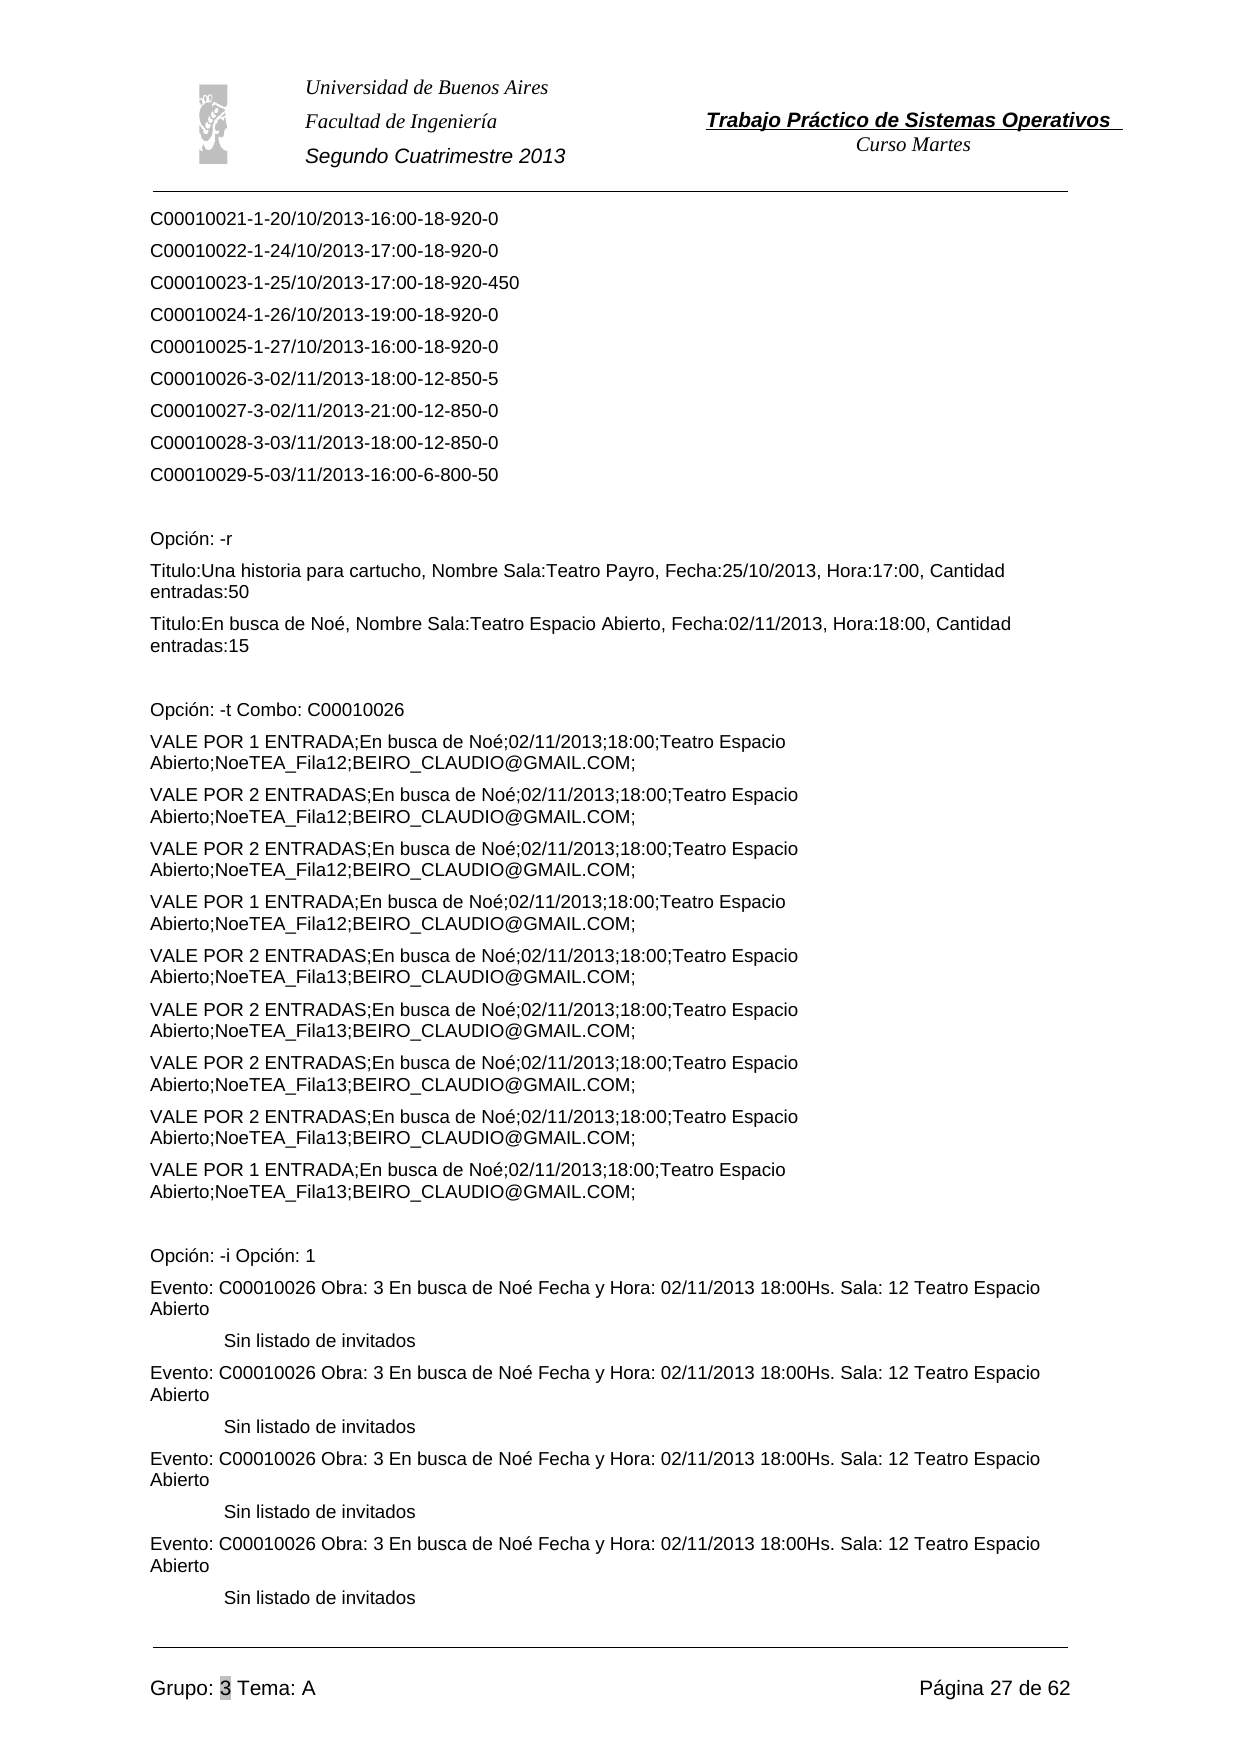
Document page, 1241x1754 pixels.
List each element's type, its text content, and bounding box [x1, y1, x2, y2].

text Sin listado de invitados [150, 1330, 1090, 1352]
text VALE POR 2 ENTRADAS;En busca de Noé;02/11/2013;18:00;Teatro Espacio Abierto;NoeTEA_Fila13;BEIRO_CLAUDIO@GMAIL.COM; [150, 945, 1090, 988]
picture [198, 82, 231, 166]
text Sin listado de invitados [150, 1501, 1090, 1523]
text Evento: C00010026 Obra: 3 En busca de Noé Fecha y Hora: 02/11/2013 18:00Hs. Sala: 12 Teatro Espacio Abierto [150, 1362, 1090, 1405]
text C00010028-3-03/11/2013-18:00-12-850-0 [150, 432, 1090, 453]
text VALE POR 2 ENTRADAS;En busca de Noé;02/11/2013;18:00;Teatro Espacio Abierto;NoeTEA_Fila12;BEIRO_CLAUDIO@GMAIL.COM; [150, 784, 1090, 827]
text VALE POR 1 ENTRADA;En busca de Noé;02/11/2013;18:00;Teatro Espacio Abierto;NoeTEA_Fila12;BEIRO_CLAUDIO@GMAIL.COM; [150, 891, 1090, 934]
text Opción: -i Opción: 1 [150, 1244, 1090, 1266]
text C00010027-3-02/11/2013-21:00-12-850-0 [150, 400, 1090, 421]
text Opción: -r [150, 528, 1090, 549]
text C00010022-1-24/10/2013-17:00-18-920-0 [150, 240, 1090, 261]
text C00010025-1-27/10/2013-16:00-18-920-0 [150, 336, 1090, 357]
text Opción: -t Combo: C00010026 [150, 699, 1090, 720]
text VALE POR 2 ENTRADAS;En busca de Noé;02/11/2013;18:00;Teatro Espacio Abierto;NoeTEA_Fila13;BEIRO_CLAUDIO@GMAIL.COM; [150, 1105, 1090, 1148]
text Sin listado de invitados [150, 1587, 1090, 1608]
text C00010021-1-20/10/2013-16:00-18-920-0 [150, 208, 1090, 229]
text C00010029-5-03/11/2013-16:00-6-800-50 [150, 464, 1090, 485]
text Evento: C00010026 Obra: 3 En busca de Noé Fecha y Hora: 02/11/2013 18:00Hs. Sala: 12 Teatro Espacio Abierto [150, 1533, 1090, 1576]
text VALE POR 1 ENTRADA;En busca de Noé;02/11/2013;18:00;Teatro Espacio Abierto;NoeTEA_Fila13;BEIRO_CLAUDIO@GMAIL.COM; [150, 1159, 1090, 1202]
text VALE POR 2 ENTRADAS;En busca de Noé;02/11/2013;18:00;Teatro Espacio Abierto;NoeTEA_Fila12;BEIRO_CLAUDIO@GMAIL.COM; [150, 838, 1090, 881]
text Sin listado de invitados [150, 1416, 1090, 1437]
text Titulo:En busca de Noé, Nombre Sala:Teatro Espacio Abierto, Fecha:02/11/2013, Hora:18:00, Cantidad entradas:15 [150, 613, 1090, 656]
text VALE POR 1 ENTRADA;En busca de Noé;02/11/2013;18:00;Teatro Espacio Abierto;NoeTEA_Fila12;BEIRO_CLAUDIO@GMAIL.COM; [150, 731, 1090, 774]
text C00010023-1-25/10/2013-17:00-18-920-450 [150, 272, 1090, 293]
text Evento: C00010026 Obra: 3 En busca de Noé Fecha y Hora: 02/11/2013 18:00Hs. Sala: 12 Teatro Espacio Abierto [150, 1276, 1090, 1319]
text C00010024-1-26/10/2013-19:00-18-920-0 [150, 304, 1090, 325]
text Titulo:Una historia para cartucho, Nombre Sala:Teatro Payro, Fecha:25/10/2013, Hora:17:00, Cantidad entradas:50 [150, 559, 1090, 603]
text VALE POR 2 ENTRADAS;En busca de Noé;02/11/2013;18:00;Teatro Espacio Abierto;NoeTEA_Fila13;BEIRO_CLAUDIO@GMAIL.COM; [150, 1052, 1090, 1095]
text VALE POR 2 ENTRADAS;En busca de Noé;02/11/2013;18:00;Teatro Espacio Abierto;NoeTEA_Fila13;BEIRO_CLAUDIO@GMAIL.COM; [150, 998, 1090, 1041]
text C00010026-3-02/11/2013-18:00-12-850-5 [150, 368, 1090, 389]
text Evento: C00010026 Obra: 3 En busca de Noé Fecha y Hora: 02/11/2013 18:00Hs. Sala: 12 Teatro Espacio Abierto [150, 1447, 1090, 1491]
